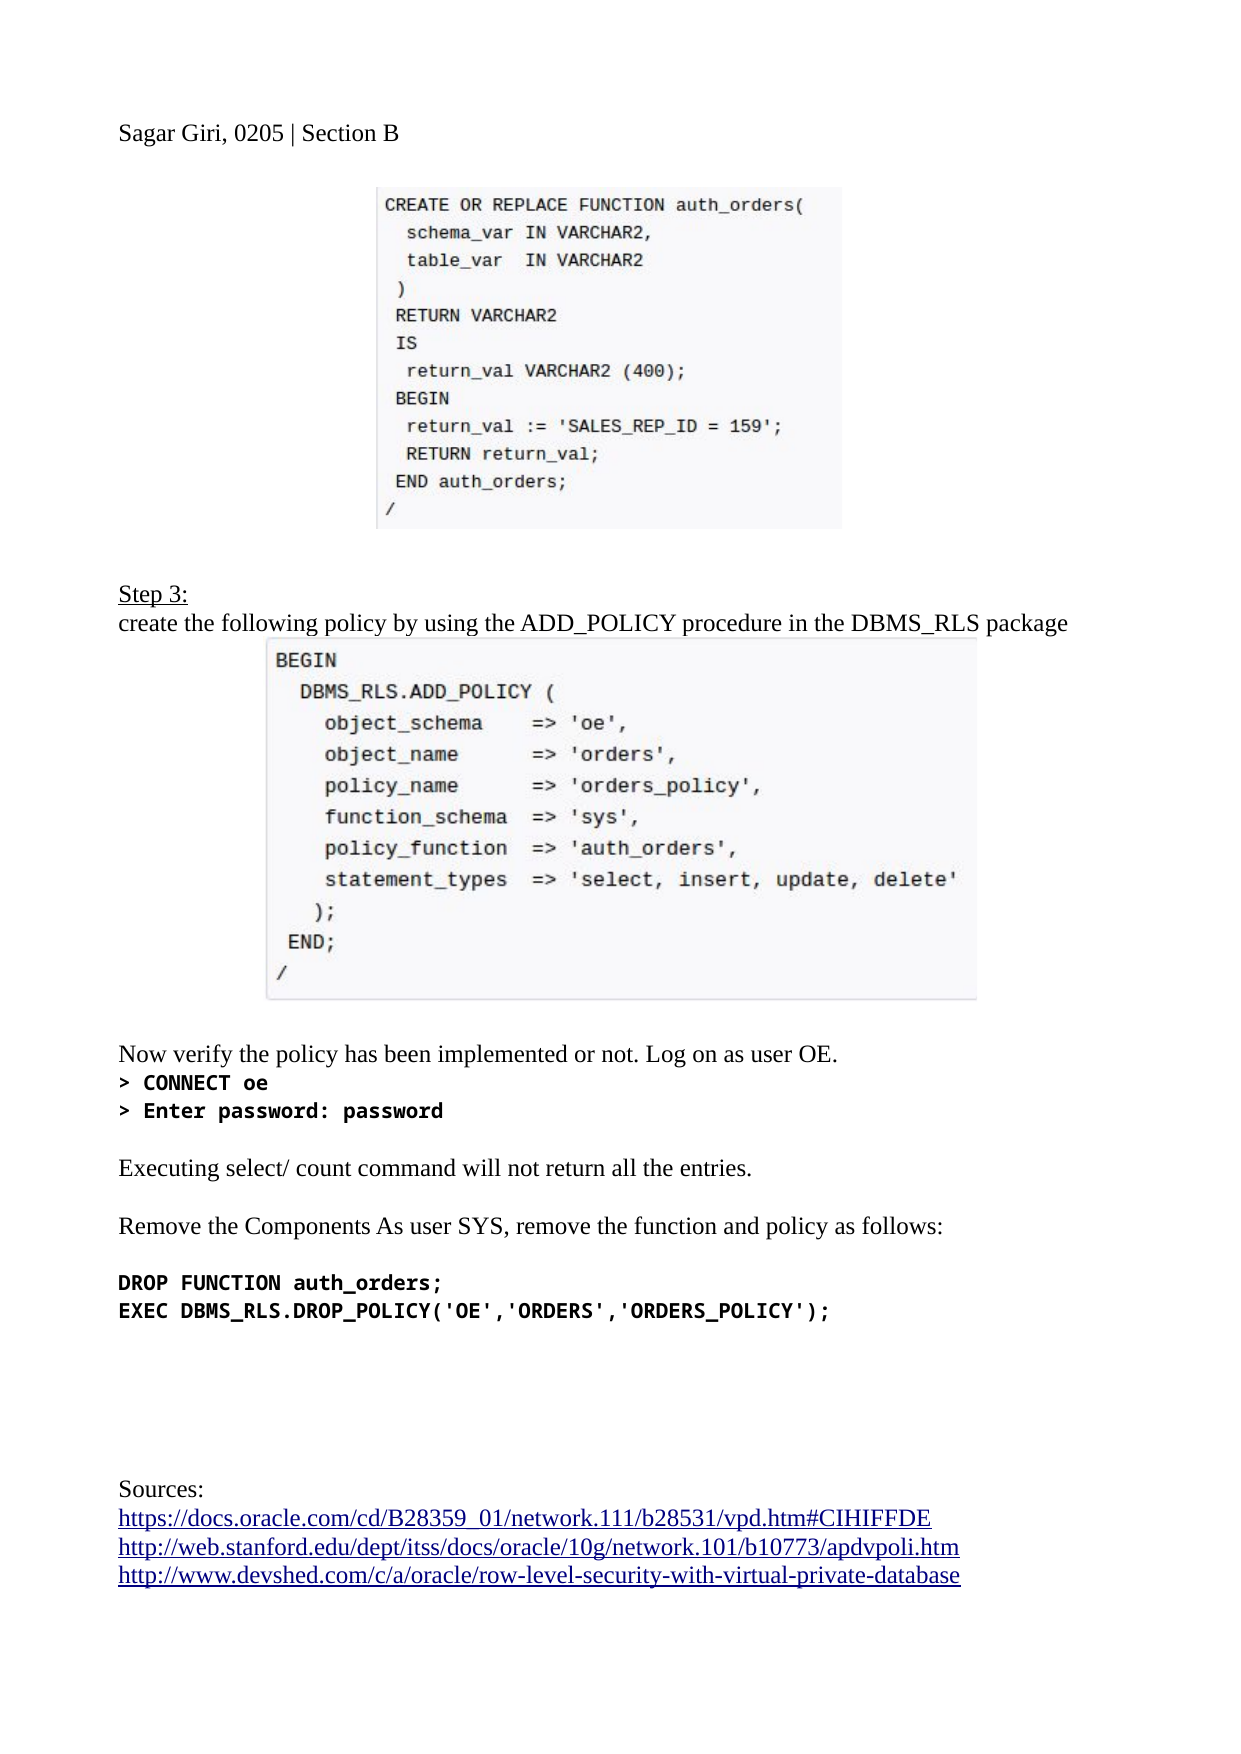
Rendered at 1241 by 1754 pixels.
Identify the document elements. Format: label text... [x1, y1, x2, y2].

text http://web.stanford.edu/dept/itss/docs/oracle/10g/network.101/b10773/apdvpoli.htm [118, 1532, 1122, 1560]
text Sources: [118, 1474, 1122, 1503]
text Now verify the policy has been implemented or not. Log on as user OE. [118, 1039, 1122, 1068]
text Remove the Components As user SYS, remove the function and policy as follows: [118, 1211, 1122, 1239]
text Executing select/ count command will not return all the entries. [118, 1153, 1122, 1182]
text create the following policy by using the ADD_POLICY procedure in the DBMS_RLS package [118, 608, 1122, 636]
picture [263, 636, 978, 1002]
text EXEC DBMS_RLS.DROP_POLICY('OE','ORDERS','ORDERS_POLICY'); [118, 1297, 1122, 1325]
text > Enter password: password [118, 1096, 1122, 1124]
picture [375, 187, 843, 529]
text Step 3: [118, 579, 1122, 608]
text https://docs.oracle.com/cd/B28359_01/network.111/b28531/vpd.htm#CIHIFFDE [118, 1503, 1122, 1532]
text > CONNECT oe [118, 1068, 1122, 1096]
text DROP FUNCTION auth_orders; [118, 1268, 1122, 1297]
text http://www.devshed.com/c/a/oracle/row-level-security-with-virtual-private-database [118, 1560, 1122, 1589]
